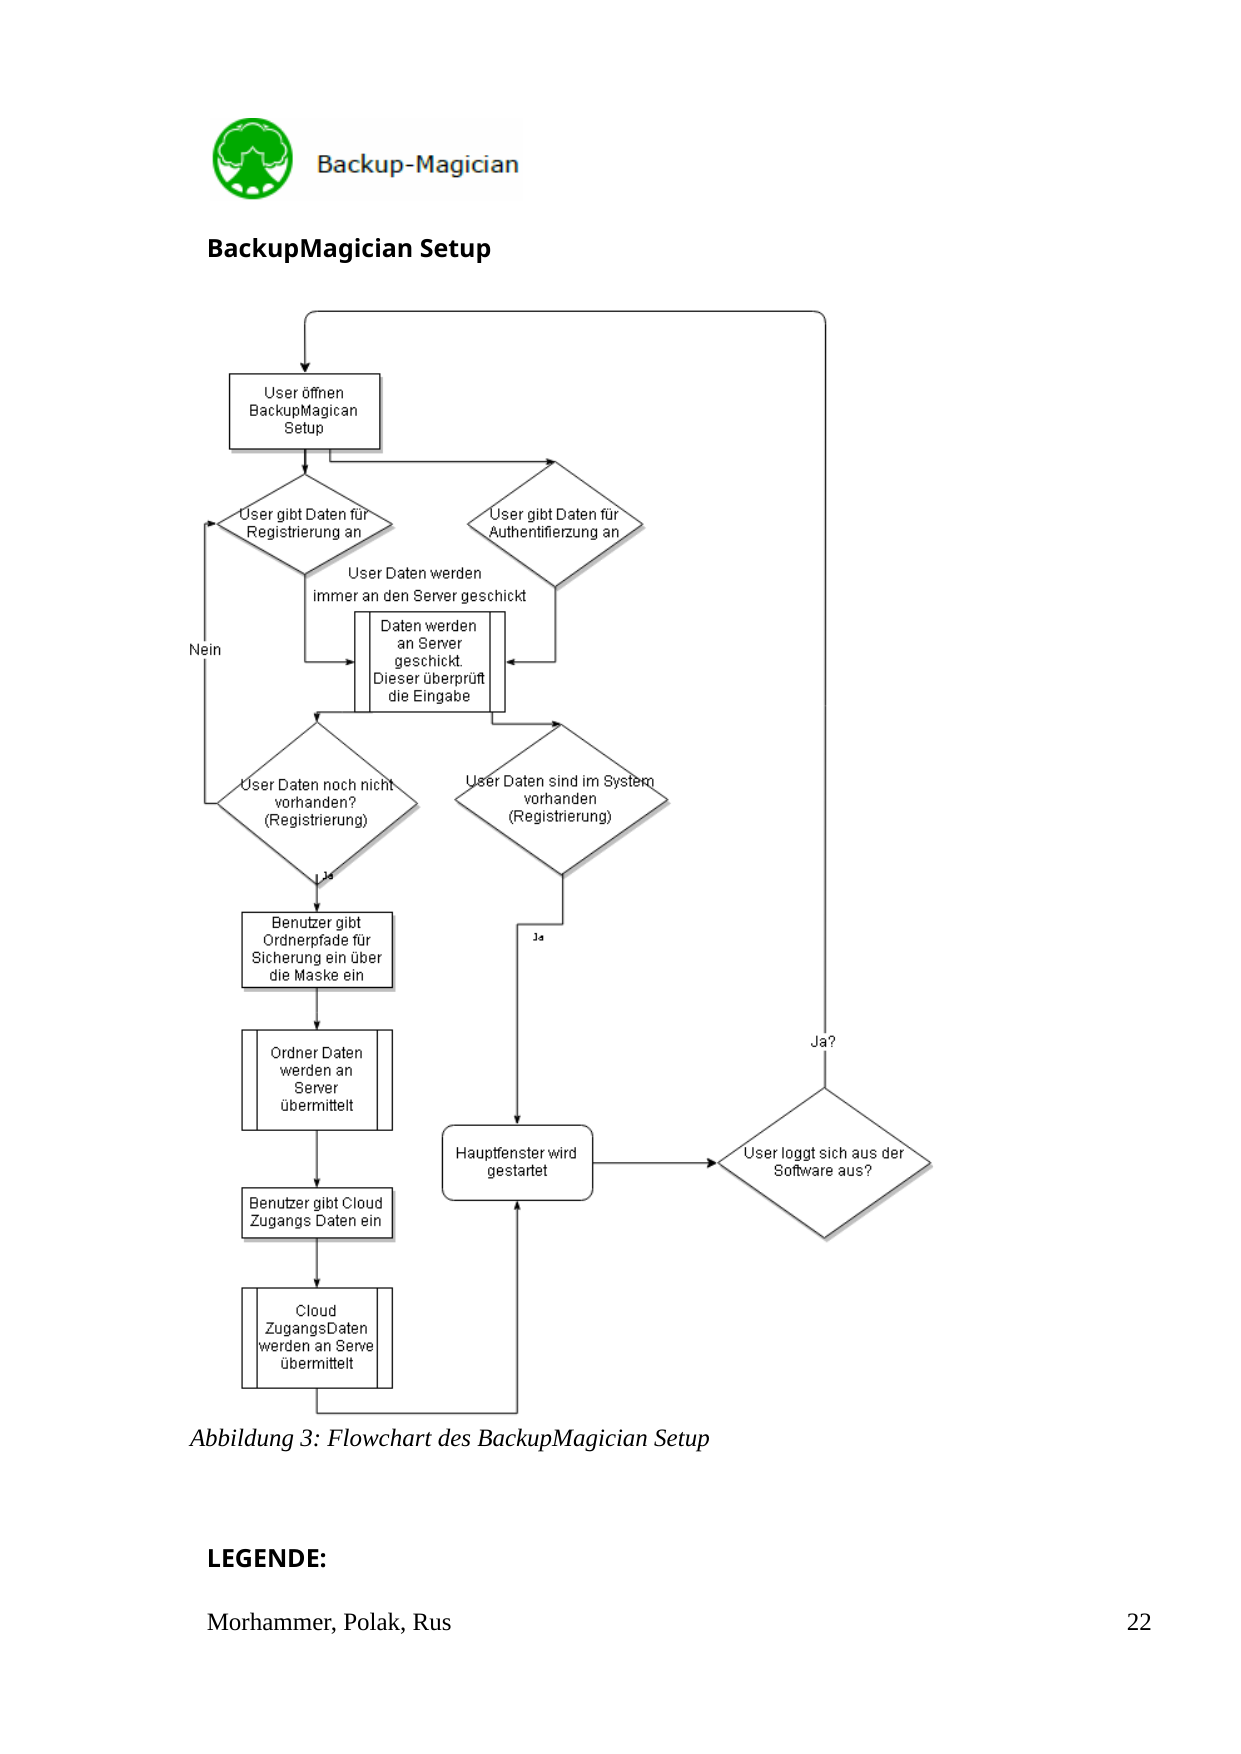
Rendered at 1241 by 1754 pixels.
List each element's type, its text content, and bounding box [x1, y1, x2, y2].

picture [189, 302, 934, 1424]
text LEGENDE: [207, 1541, 1152, 1574]
text BackupMagician Setup [207, 230, 1152, 264]
text Abbildung 3: Flowchart des BackupMagician Setup [190, 1424, 933, 1452]
picture [210, 118, 523, 201]
